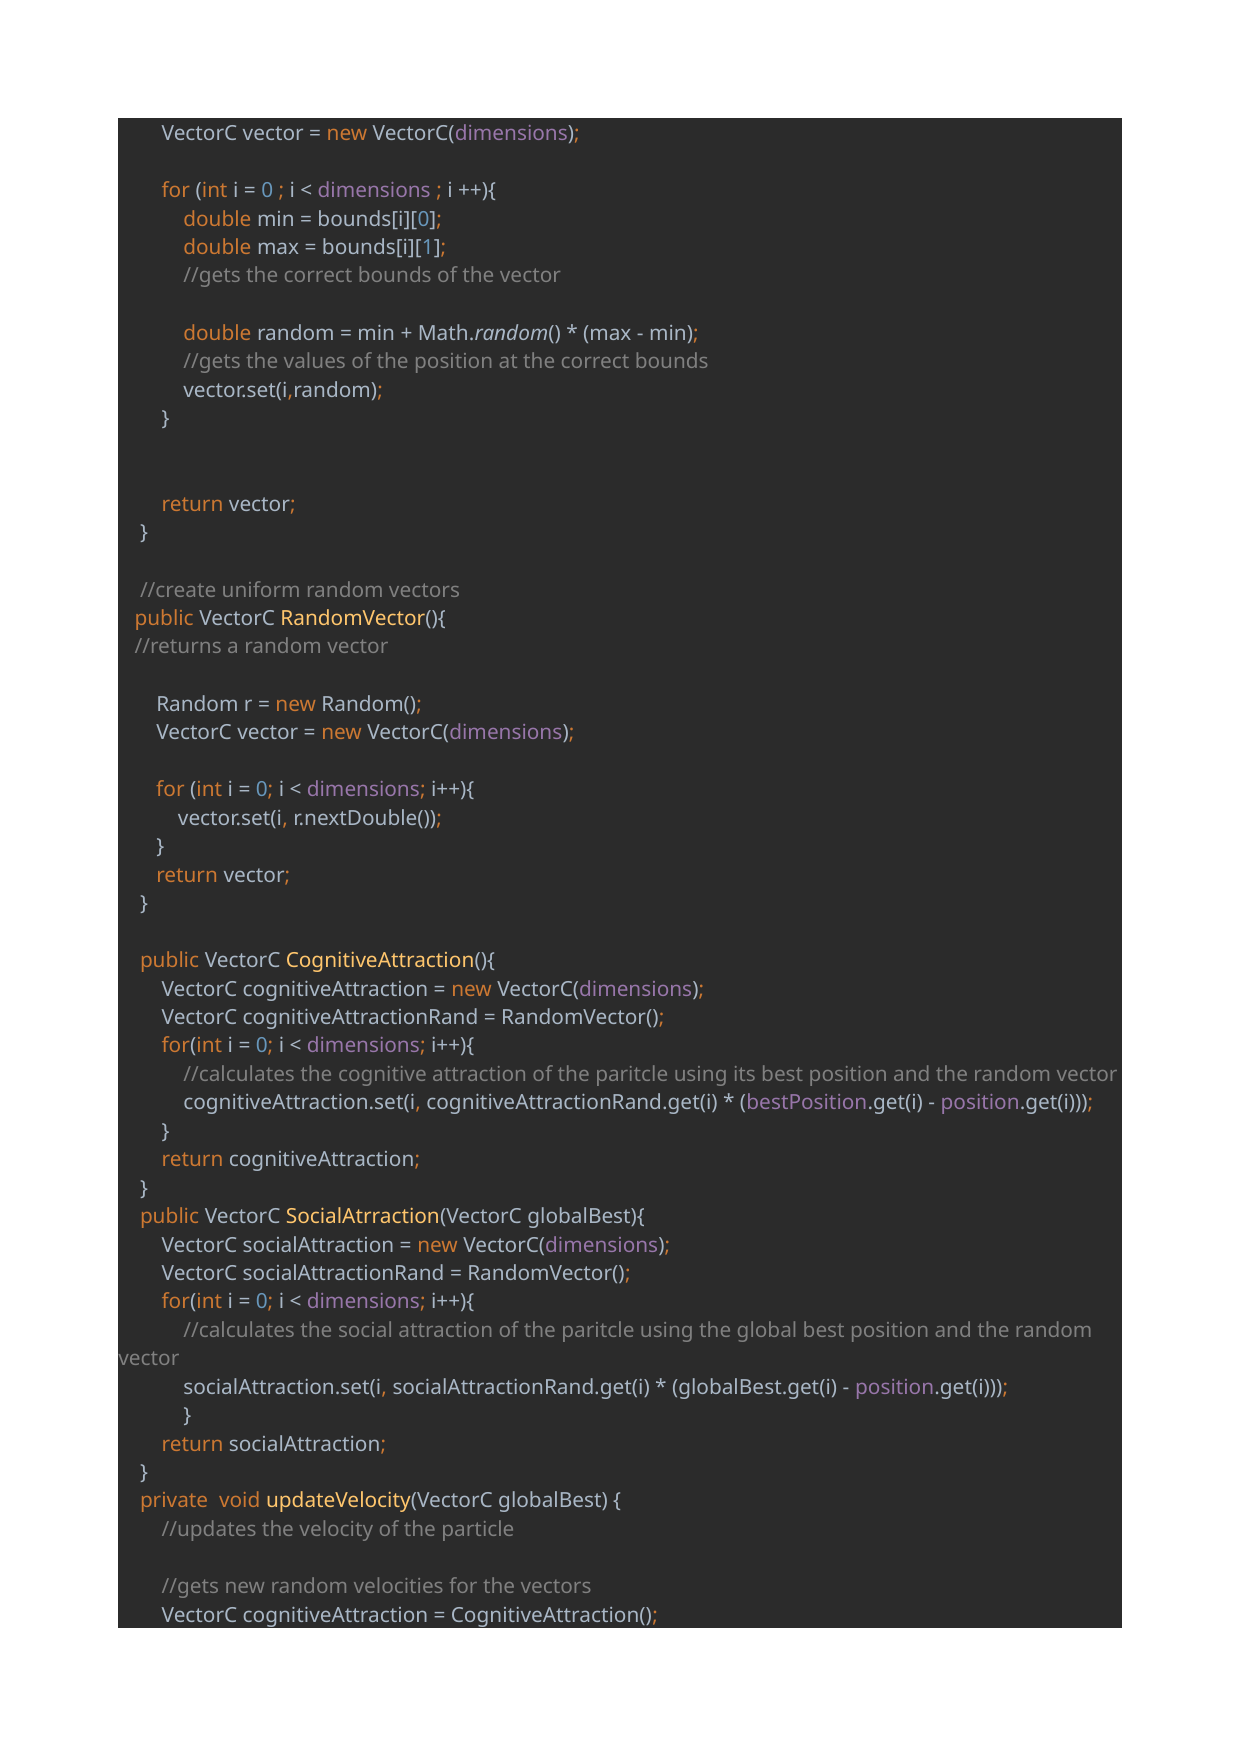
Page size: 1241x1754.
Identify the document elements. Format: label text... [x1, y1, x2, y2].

text VectorC vector = new VectorC(dimensions); for (int i = 0 ; i < dimensions ; i ++){ double min = bounds[i][0]; double max = bounds[i][1]; //gets the correct bounds of the vector double random = min + Math.random() * (max - min); //gets the values of the position at the correct bounds vector.set(i,random); } return vector; } //create uniform random vectors public VectorC RandomVector(){ //returns a random vector Random r = new Random(); VectorC vector = new VectorC(dimensions); for (int i = 0; i < dimensions; i++){ vector.set(i, r.nextDouble()); } return vector; } public VectorC CognitiveAttraction(){ VectorC cognitiveAttraction = new VectorC(dimensions); VectorC cognitiveAttractionRand = RandomVector(); for(int i = 0; i < dimensions; i++){ //calculates the cognitive attraction of the paritcle using its best position and the random vector cognitiveAttraction.set(i, cognitiveAttractionRand.get(i) * (bestPosition.get(i) - position.get(i))); } return cognitiveAttraction; } public VectorC SocialAtrraction(VectorC globalBest){ VectorC socialAttraction = new VectorC(dimensions); VectorC socialAttractionRand = RandomVector(); for(int i = 0; i < dimensions; i++){ //calculates the social attraction of the paritcle using the global best position and the random vector socialAttraction.set(i, socialAttractionRand.get(i) * (globalBest.get(i) - position.get(i))); } return socialAttraction; } private void updateVelocity(VectorC globalBest) { //updates the velocity of the particle //gets new random velocities for the vectors VectorC cognitiveAttraction = CognitiveAttraction(); [118, 118, 1122, 1628]
